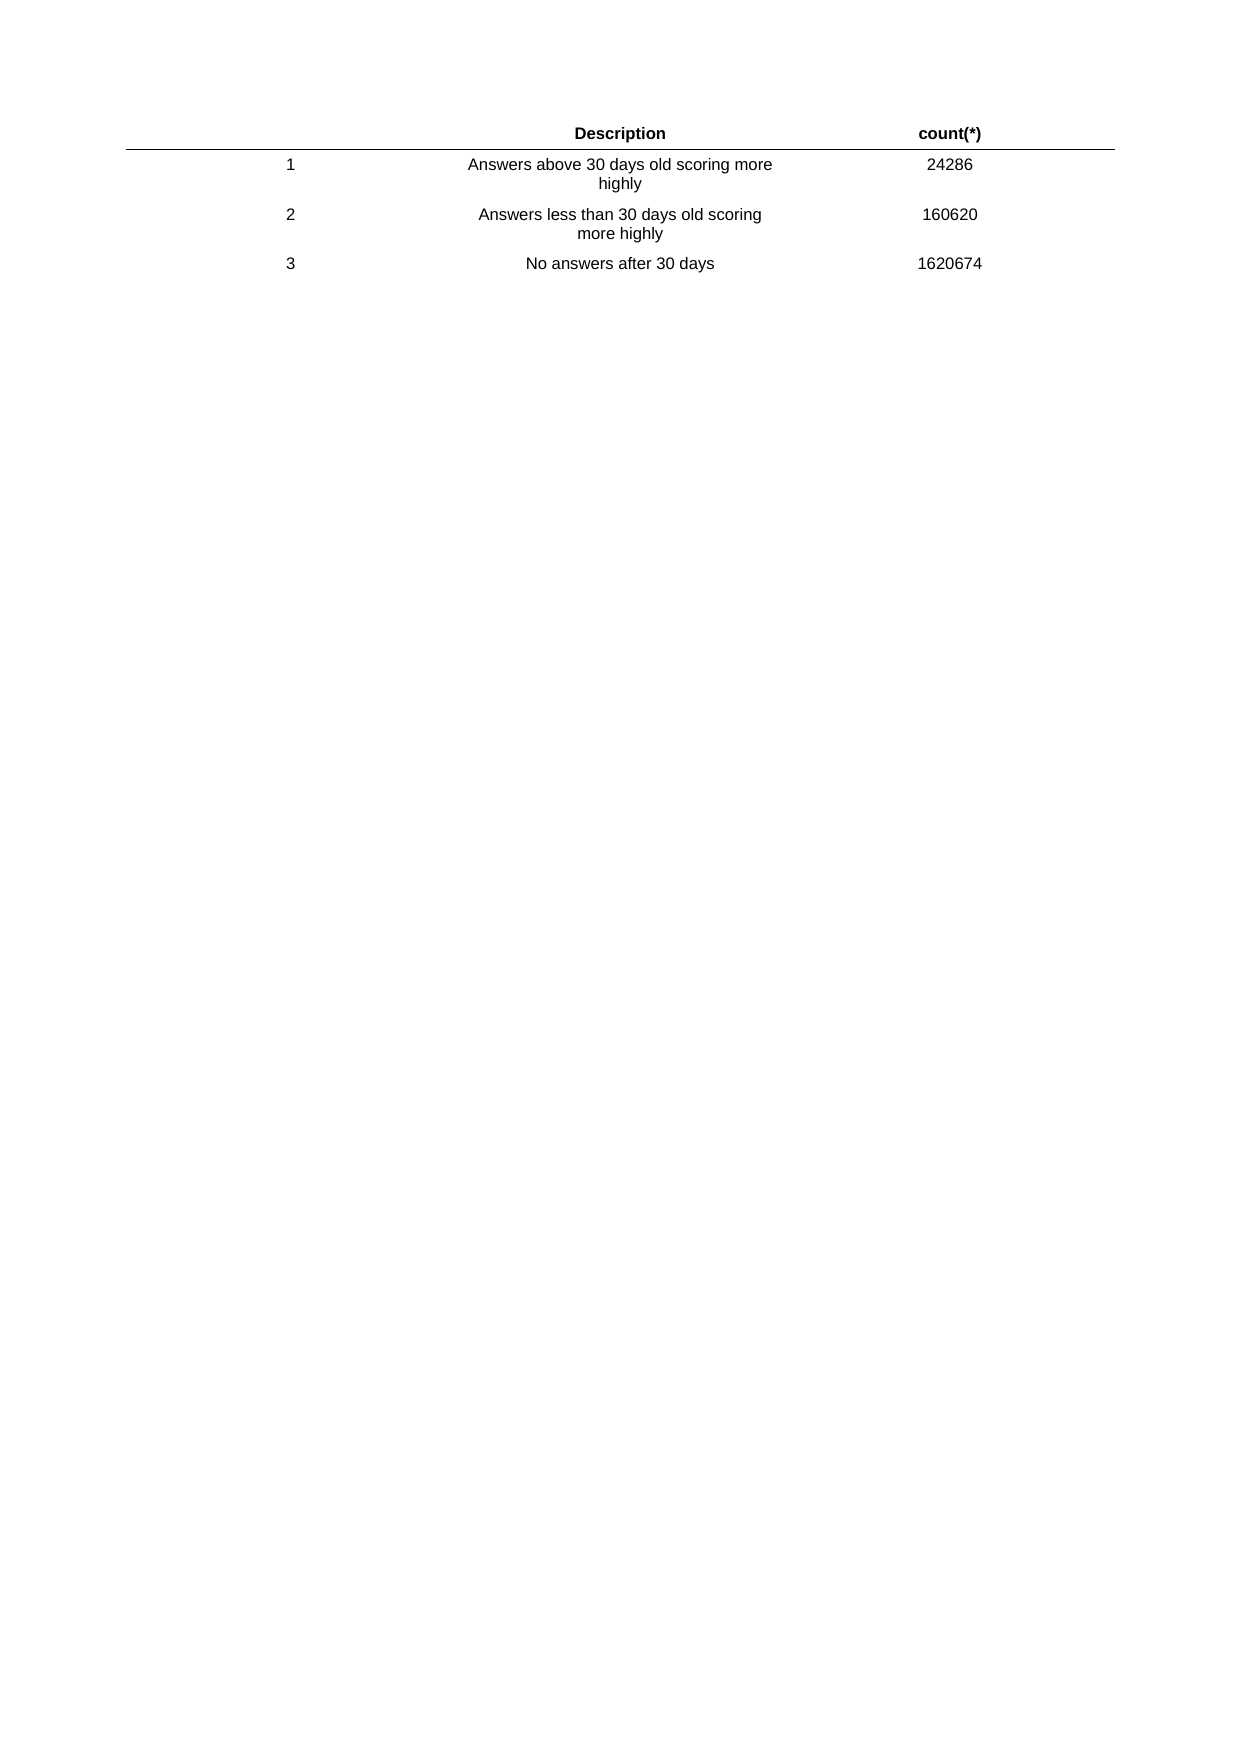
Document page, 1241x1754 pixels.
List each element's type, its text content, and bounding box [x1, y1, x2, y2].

table_header Description [455, 118, 785, 149]
table_cell 1620674 [785, 249, 1114, 279]
table_cell Answers above 30 days old scoring more highly [455, 150, 785, 199]
table_cell Answers less than 30 days old scoring more highly [455, 199, 785, 248]
table_cell 2 [126, 199, 455, 248]
table_cell No answers after 30 days [455, 249, 785, 279]
table_header [126, 118, 455, 149]
table_cell 3 [126, 249, 455, 279]
table_cell 24286 [785, 150, 1114, 199]
table_header count(*) [785, 118, 1114, 149]
table_cell 160620 [785, 199, 1114, 248]
table_cell 1 [126, 150, 455, 199]
